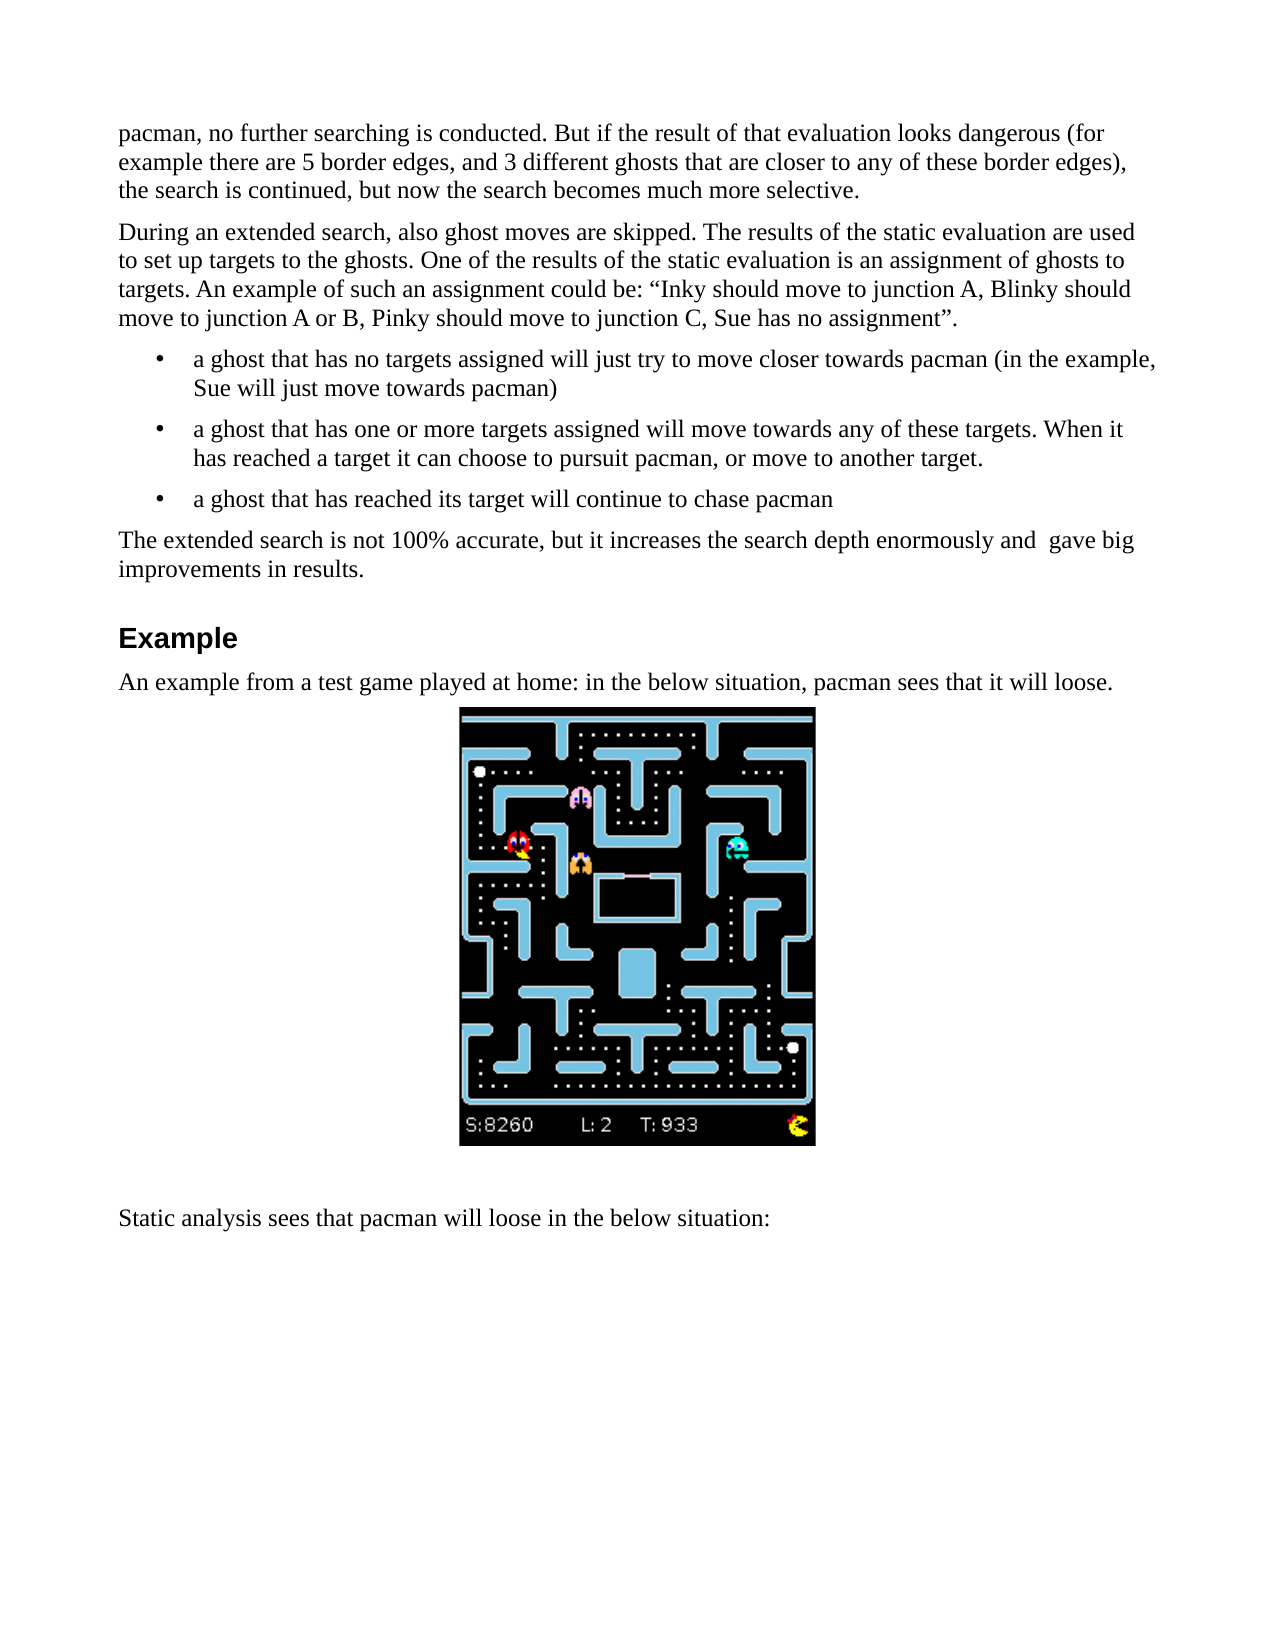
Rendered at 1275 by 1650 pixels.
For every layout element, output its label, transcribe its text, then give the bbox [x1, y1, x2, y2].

text Static analysis sees that pacman will loose in the below situation: [118, 1203, 1157, 1232]
text During an extended search, also ghost moves are skipped. The results of the static evaluation are used to set up targets to the ghosts. One of the results of the static evaluation is an assignment of ghosts to targets. An example of such an assignment could be: “Inky should move to junction A, Blinky should move to junction A or B, Pinky should move to junction C, Sue has no assignment”. [118, 217, 1157, 332]
list a ghost that has reached its target will continue to chase pacman [156, 484, 1157, 513]
list a ghost that has no targets assigned will just try to move closer towards pacman (in the example, Sue will just move towards pacman) [156, 344, 1157, 402]
subtitle Example [118, 621, 1157, 654]
picture [459, 707, 816, 1146]
text The extended search is not 100% accurate, but it increases the search depth enormously and gave big improvements in results. [118, 526, 1157, 583]
text An example from a test game played at home: in the below situation, pacman sees that it will loose. [118, 667, 1157, 695]
text pacman, no further searching is conducted. But if the result of that evaluation looks dangerous (for example there are 5 border edges, and 3 different ghosts that are closer to any of these border edges), the search is continued, but now the search becomes much more selective. [118, 118, 1157, 204]
list a ghost that has one or more targets assigned will move towards any of these targets. When it has reached a target it can choose to pursuit pacman, or move to another target. [156, 414, 1157, 472]
